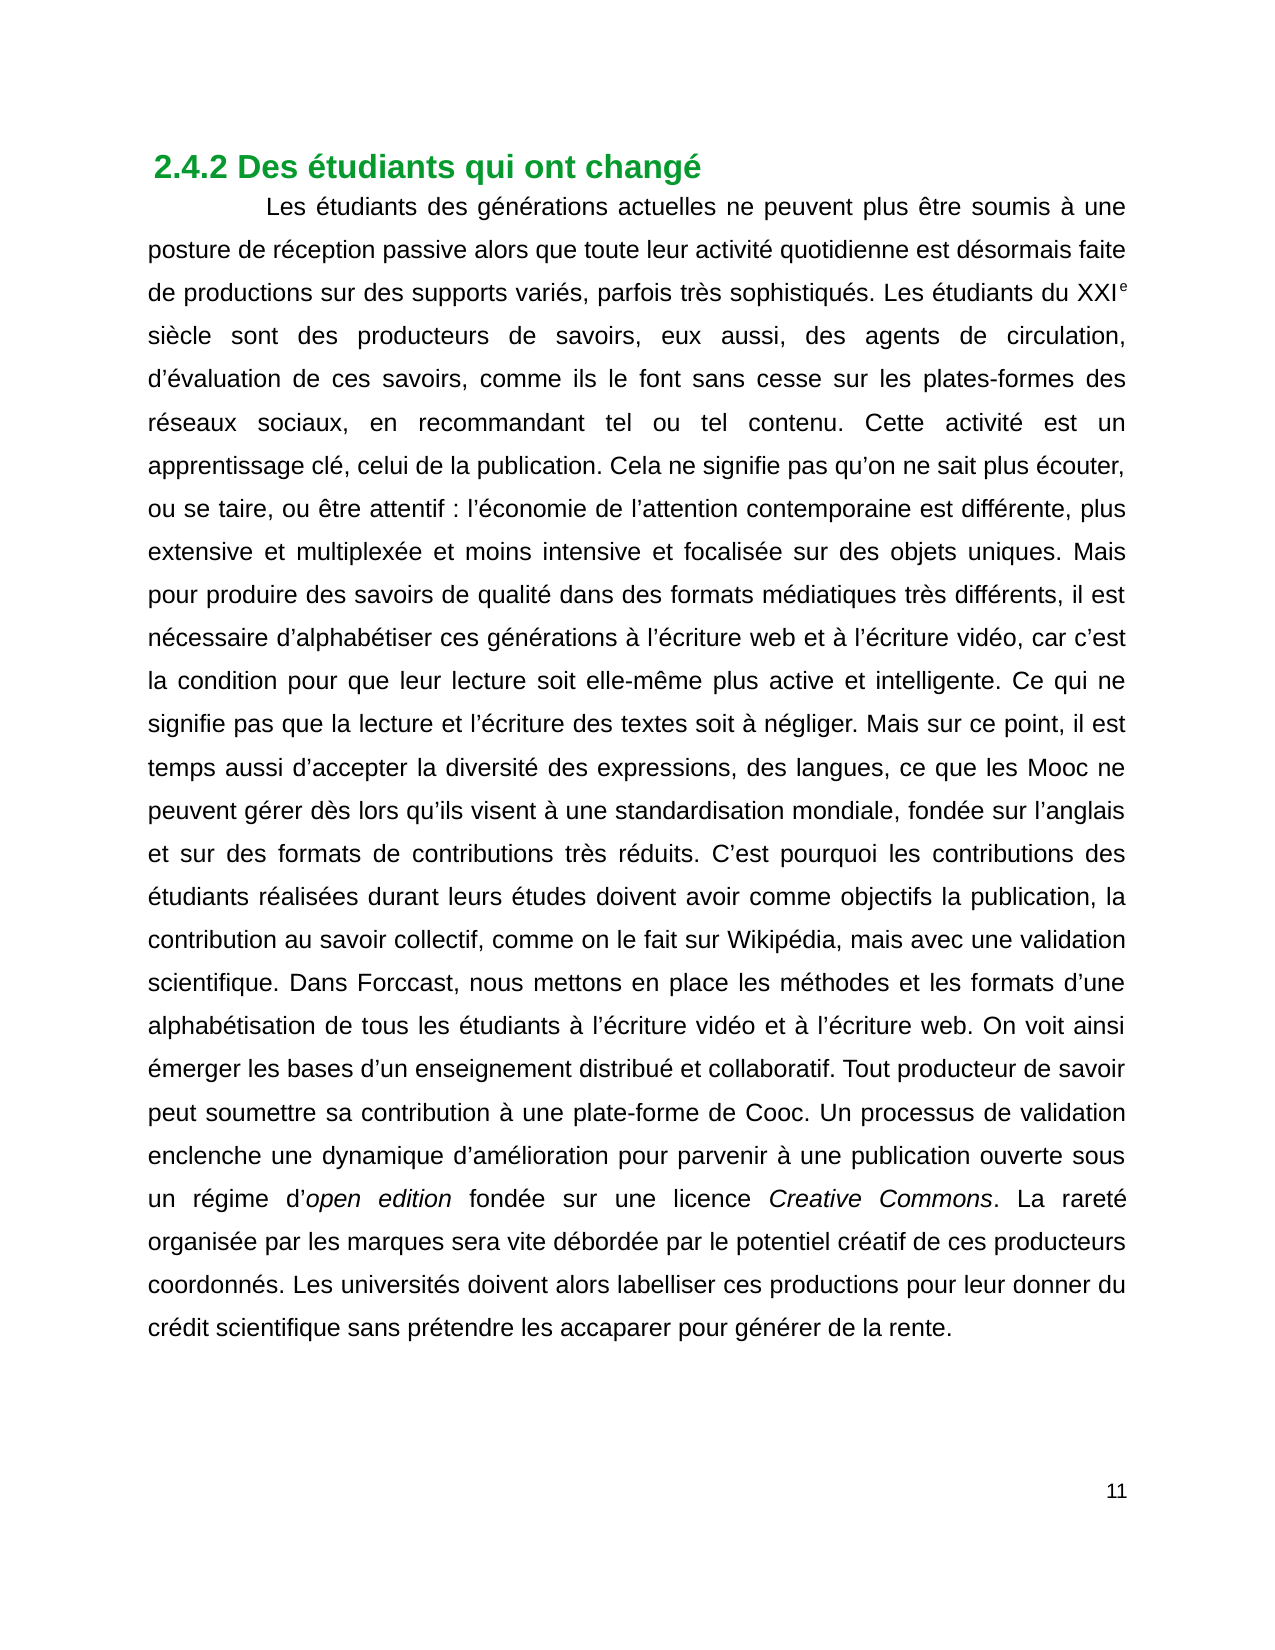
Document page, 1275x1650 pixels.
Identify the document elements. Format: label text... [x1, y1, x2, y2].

text Les étudiants des générations actuelles ne peuvent plus être soumis à une posture de réception passive alors que toute leur activité quotidienne est désormais faite de productions sur des supports variés, parfois très sophistiqués. Les étudiants du XXIe siècle sont des producteurs de savoirs, eux aussi, des agents de circulation, d’évaluation de ces savoirs, comme ils le font sans cesse sur les plates-formes des réseaux sociaux, en recommandant tel ou tel contenu. Cette activité est un apprentissage clé, celui de la publication. Cela ne signifie pas qu’on ne sait plus écouter, ou se taire, ou être attentif : l’économie de l’attention contemporaine est différente, plus extensive et multiplexée et moins intensive et focalisée sur des objets uniques. Mais pour produire des savoirs de qualité dans des formats médiatiques très différents, il est nécessaire d’alphabétiser ces générations à l’écriture web et à l’écriture vidéo, car c’est la condition pour que leur lecture soit elle-même plus active et intelligente. Ce qui ne signifie pas que la lecture et l’écriture des textes soit à négliger. Mais sur ce point, il est temps aussi d’accepter la diversité des expressions, des langues, ce que les Mooc ne peuvent gérer dès lors qu’ils visent à une standardisation mondiale, fondée sur l’anglais et sur des formats de contributions très réduits. C’est pourquoi les contributions des étudiants réalisées durant leurs études doivent avoir comme objectifs la publication, la contribution au savoir collectif, comme on le fait sur Wikipédia, mais avec une validation scientifique. Dans Forccast, nous mettons en place les méthodes et les formats d’une alphabétisation de tous les étudiants à l’écriture vidéo et à l’écriture web. On voit ainsi émerger les bases d’un enseignement distribué et collaboratif. Tout producteur de savoir peut soumettre sa contribution à une plate-forme de Cooc. Un processus de validation enclenche une dynamique d’amélioration pour parvenir à une publication ouverte sous un régime d’open edition fondée sur une licence Creative Commons. La rareté organisée par les marques sera vite débordée par le potentiel créatif de ces producteurs coordonnés. Les universités doivent alors labelliser ces productions pour leur donner du crédit scientifique sans prétendre les accaparer pour générer de la rente. [148, 192, 1127, 1342]
subtitle Des étudiants qui ont changé [151, 148, 1127, 186]
